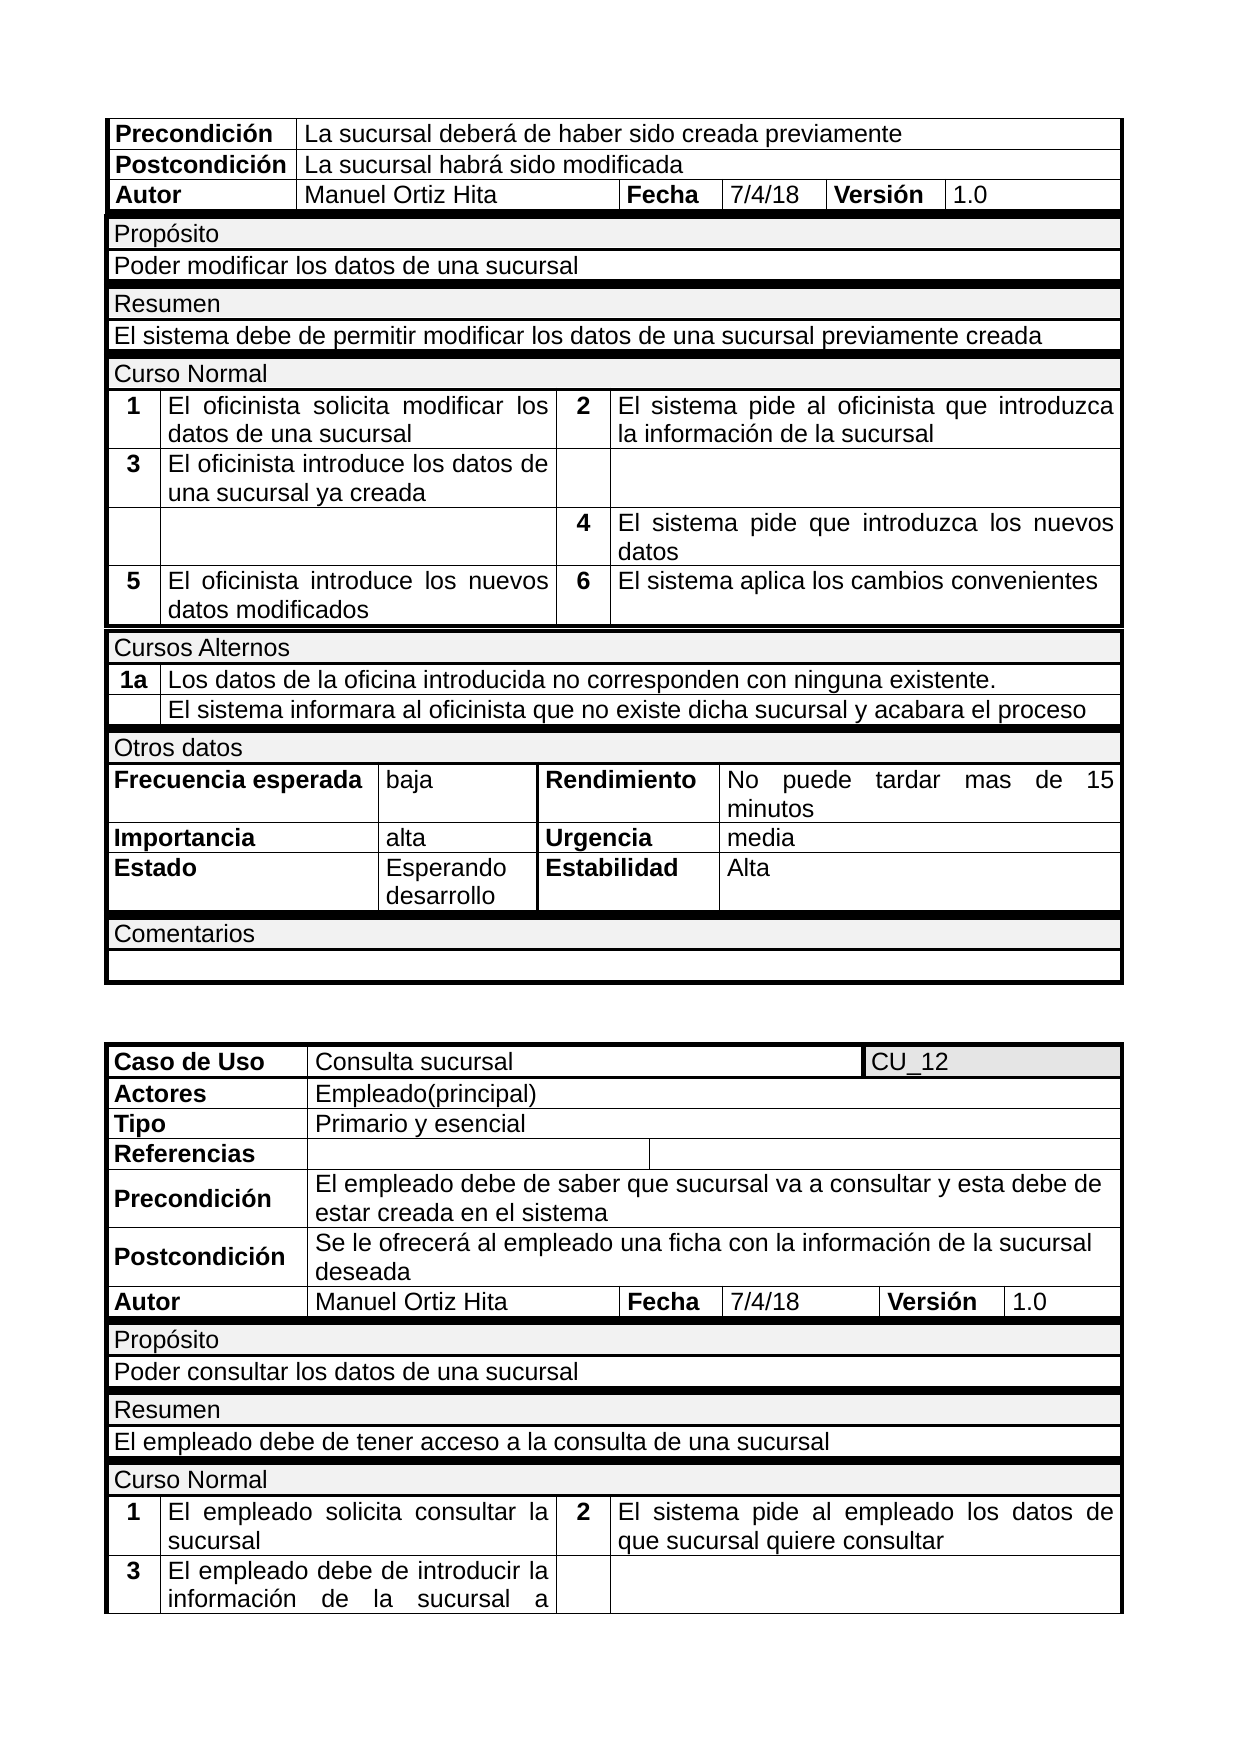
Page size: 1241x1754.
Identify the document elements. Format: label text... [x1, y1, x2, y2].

table_cell 1 [109, 1497, 160, 1555]
table_cell Precondición [110, 119, 296, 148]
table_header Otros datos [109, 733, 1120, 762]
table_cell 1 [109, 391, 160, 448]
table_cell 2 [557, 391, 610, 448]
table_cell 5 [109, 566, 160, 624]
table_cell Empleado(principal) [308, 1079, 1120, 1108]
table_cell El empleado debe de introducir la información de la sucursal a [161, 1556, 556, 1613]
table_cell El sistema pide que introduzca los nuevos datos [611, 508, 1120, 565]
table_cell [611, 449, 1120, 507]
table_header Resumen [109, 1395, 1120, 1424]
table_cell Frecuencia esperada [109, 765, 378, 822]
table_cell [109, 508, 160, 565]
table_cell Esperando desarrollo [379, 853, 536, 910]
table_cell Primario y esencial [308, 1109, 1120, 1138]
table_cell Versión [827, 180, 945, 209]
table_header CU_12 [866, 1047, 1120, 1076]
table_cell El empleado debe de saber que sucursal va a consultar y esta debe de estar creada en el sistema [308, 1170, 1120, 1227]
table_cell 2 [557, 1497, 610, 1555]
table_cell El sistema debe de permitir modificar los datos de una sucursal previamente creada [109, 321, 1120, 349]
table_cell [557, 1556, 610, 1613]
table_cell Autor [110, 180, 296, 209]
table_cell No puede tardar mas de 15 minutos [720, 765, 1120, 822]
table_header Resumen [109, 289, 1120, 317]
table_cell 1.0 [946, 180, 1120, 209]
table_cell Referencias [109, 1139, 307, 1168]
table_cell Fecha [620, 180, 722, 209]
table_header Caso de Uso [109, 1047, 307, 1076]
table_cell 3 [109, 449, 160, 507]
table_cell Alta [720, 853, 1120, 910]
table_cell El sistema pide al empleado los datos de que sucursal quiere consultar [611, 1497, 1120, 1555]
table_cell El oficinista introduce los datos de una sucursal ya creada [161, 449, 556, 507]
table_cell Postcondición [109, 1228, 307, 1286]
table_cell Poder modificar los datos de una sucursal [109, 251, 1120, 279]
table_cell Poder consultar los datos de una sucursal [109, 1357, 1120, 1386]
table_cell [109, 951, 1120, 980]
table_cell Rendimiento [539, 765, 719, 822]
table_cell [557, 449, 610, 507]
table_cell Postcondición [110, 150, 296, 179]
table_header Propósito [109, 1325, 1120, 1354]
table_cell 7/4/18 [723, 180, 826, 209]
table_cell 4 [557, 508, 610, 565]
table_header Comentarios [109, 920, 1120, 948]
table_cell Tipo [109, 1109, 307, 1138]
table_cell Los datos de la oficina introducida no corresponden con ninguna existente. [161, 665, 1120, 694]
table_cell El sistema pide al oficinista que introduzca la información de la sucursal [611, 391, 1120, 448]
table_cell El empleado solicita consultar la sucursal [161, 1497, 556, 1555]
table_cell 7/4/18 [723, 1287, 879, 1316]
table_cell Autor [109, 1287, 307, 1316]
table_cell 1a [109, 665, 160, 694]
table_header Curso Normal [109, 1465, 1120, 1494]
table_cell 3 [109, 1556, 160, 1613]
table_cell El empleado debe de tener acceso a la consulta de una sucursal [109, 1427, 1120, 1456]
table_cell Estabilidad [539, 853, 719, 910]
table_cell Versión [880, 1287, 1004, 1316]
table_header Propósito [109, 219, 1120, 247]
table_header Curso Normal [109, 359, 1120, 387]
table_cell El sistema aplica los cambios convenientes [611, 566, 1120, 624]
table_cell Se le ofrecerá al empleado una ficha con la información de la sucursal deseada [308, 1228, 1120, 1286]
table_cell El oficinista solicita modificar los datos de una sucursal [161, 391, 556, 448]
table_cell El sistema informara al oficinista que no existe dicha sucursal y acabara el proceso [161, 695, 1120, 723]
table_cell La sucursal deberá de haber sido creada previamente [297, 119, 1120, 148]
table_cell Actores [109, 1079, 307, 1108]
table_cell baja [379, 765, 536, 822]
table_cell Estado [109, 853, 378, 910]
table_cell Importancia [109, 823, 378, 852]
table_header Consulta sucursal [308, 1047, 861, 1076]
table_cell media [720, 823, 1120, 852]
table_cell Manuel Ortiz Hita [308, 1287, 619, 1316]
table_cell [611, 1556, 1120, 1613]
table_cell alta [379, 823, 536, 852]
table_header Cursos Alternos [109, 633, 1120, 662]
table_cell 6 [557, 566, 610, 624]
table_cell [650, 1139, 1120, 1168]
table_cell 1.0 [1005, 1287, 1120, 1316]
table_cell La sucursal habrá sido modificada [297, 150, 1120, 179]
table_cell [308, 1139, 649, 1168]
table_cell Fecha [620, 1287, 722, 1316]
table_cell [109, 695, 160, 723]
table_cell Urgencia [539, 823, 719, 852]
table_cell [161, 508, 556, 565]
table_cell Manuel Ortiz Hita [297, 180, 619, 209]
table_cell Precondición [109, 1170, 307, 1227]
table_cell El oficinista introduce los nuevos datos modificados [161, 566, 556, 624]
